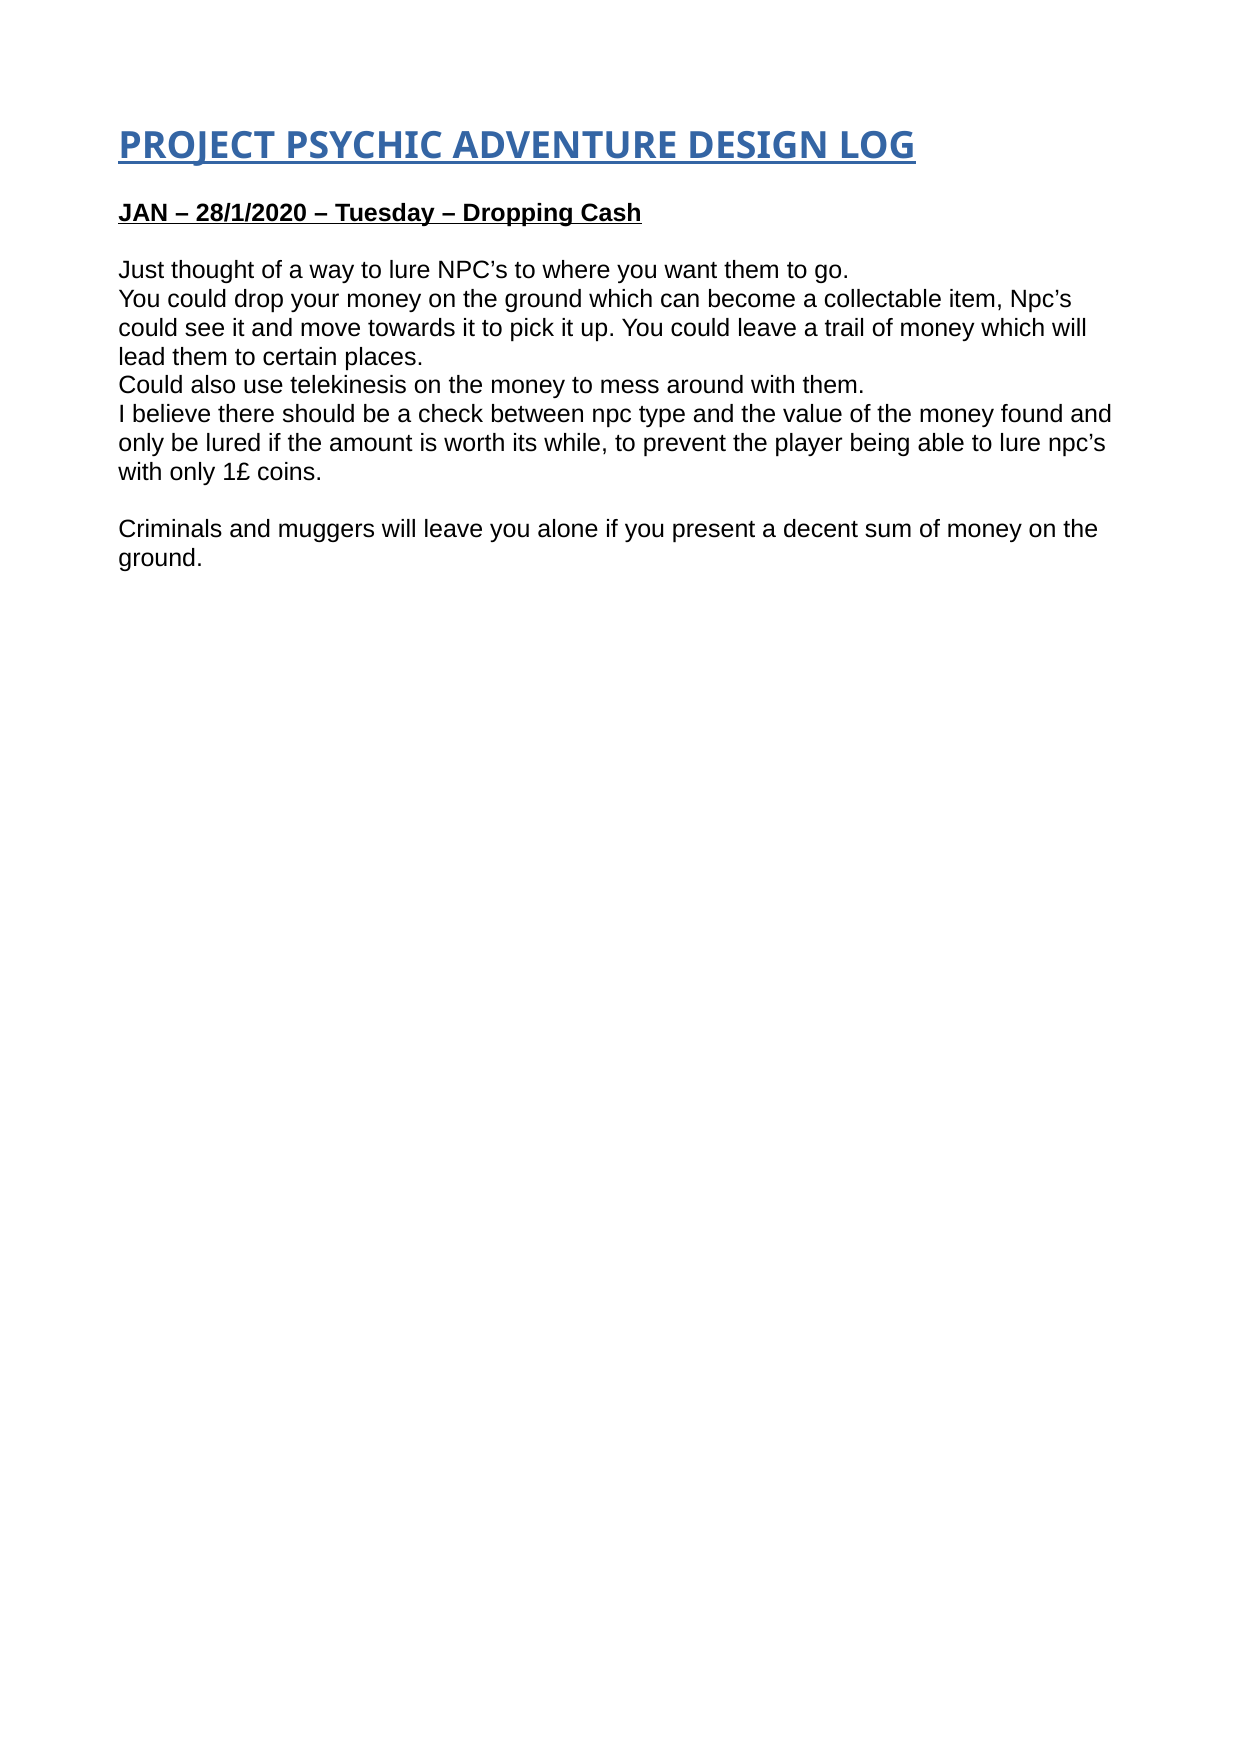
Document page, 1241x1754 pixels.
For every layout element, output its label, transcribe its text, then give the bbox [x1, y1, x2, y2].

text PROJECT PSYCHIC ADVENTURE DESIGN LOG [118, 118, 1122, 169]
text Just thought of a way to lure NPC’s to where you want them to go. [118, 255, 1122, 284]
text JAN – 28/1/2020 – Tuesday – Dropping Cash [118, 198, 1122, 227]
text I believe there should be a check between npc type and the value of the money found and only be lured if the amount is worth its while, to prevent the player being able to lure npc’s with only 1£ coins. [118, 399, 1122, 485]
text Criminals and muggers will leave you alone if you present a decent sum of money on the ground. [118, 514, 1122, 572]
text You could drop your money on the ground which can become a collectable item, Npc’s could see it and move towards it to pick it up. You could leave a trail of money which will lead them to certain places. [118, 284, 1122, 370]
text Could also use telekinesis on the money to mess around with them. [118, 370, 1122, 399]
